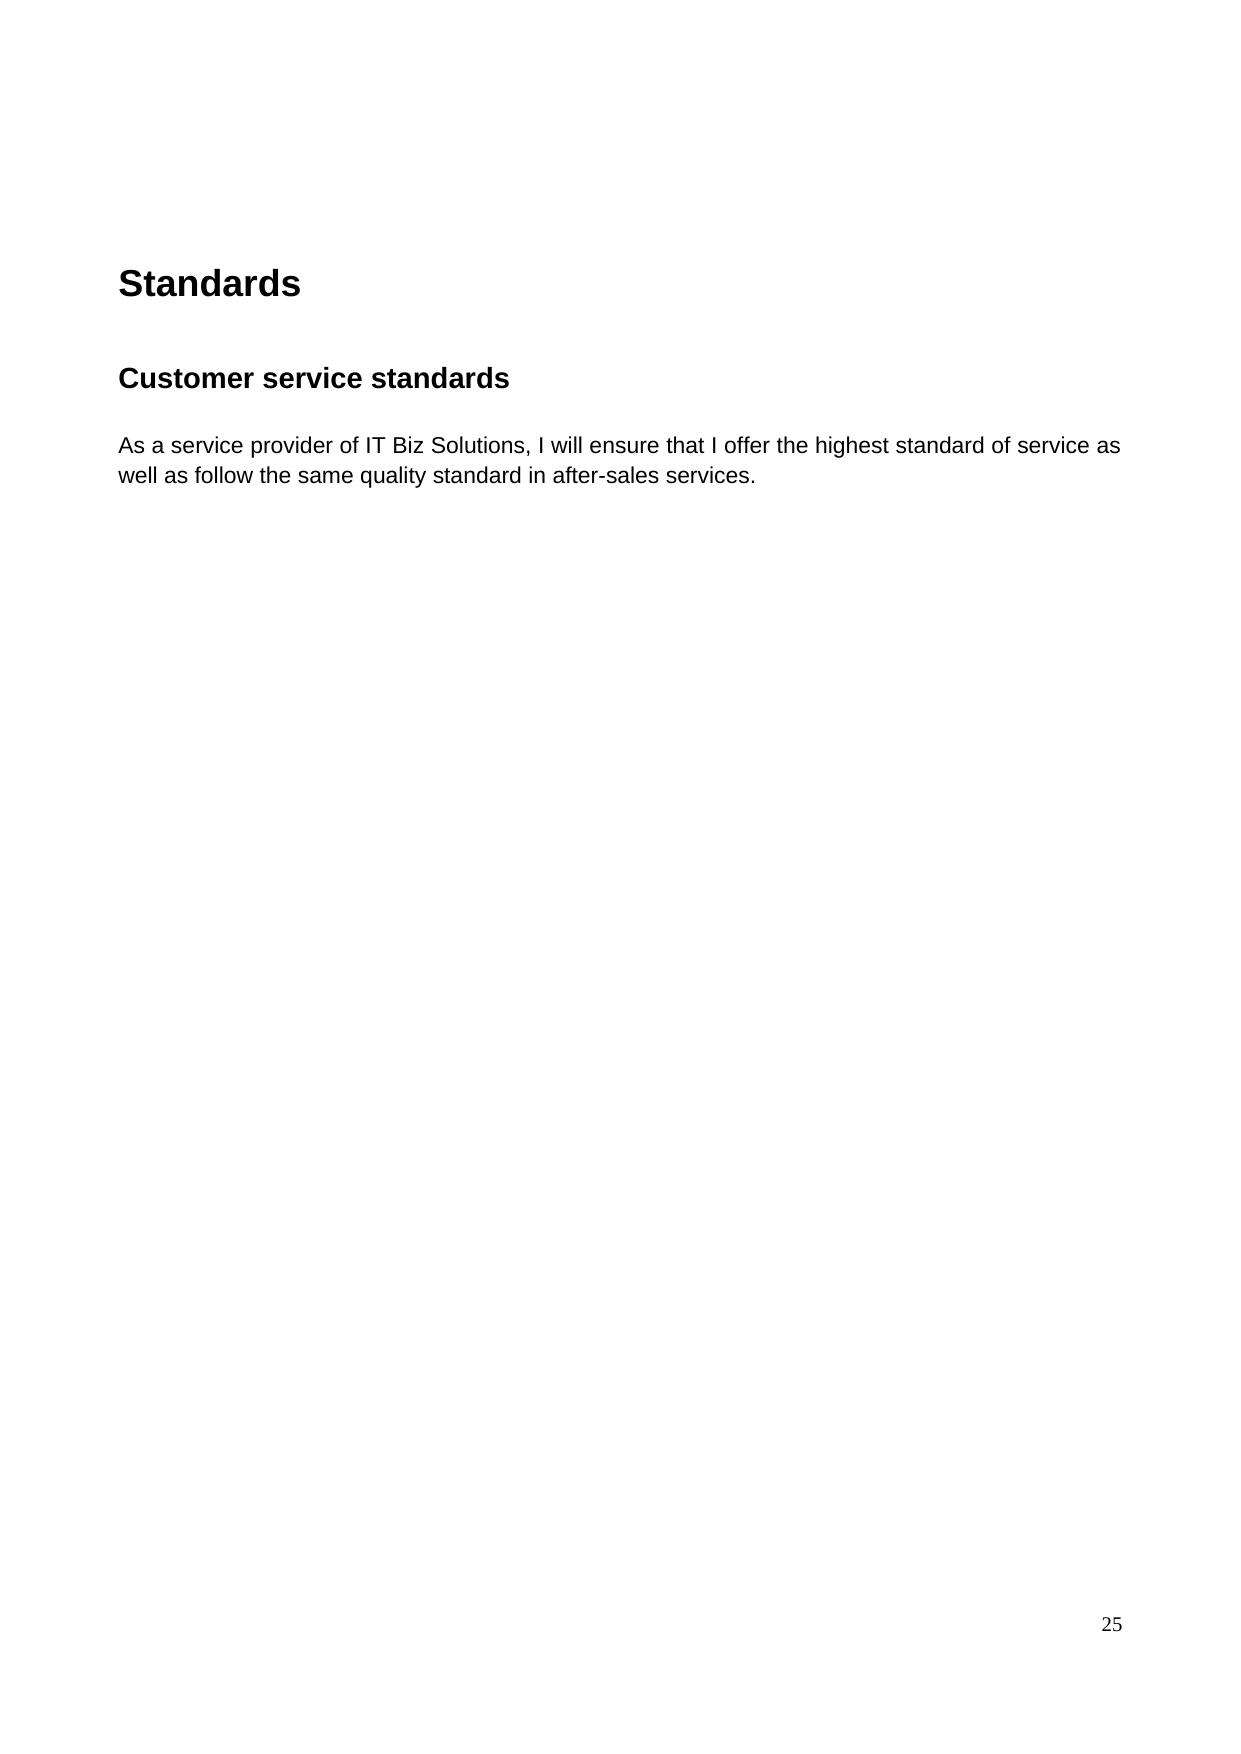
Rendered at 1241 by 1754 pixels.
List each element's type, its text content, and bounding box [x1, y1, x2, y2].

subtitle Customer service standards [118, 362, 1122, 395]
subtitle Standards [118, 261, 1122, 304]
text As a service provider of IT Biz Solutions, I will ensure that I offer the highest standard of service as well as follow the same quality standard in after-sales services. [118, 432, 1122, 488]
